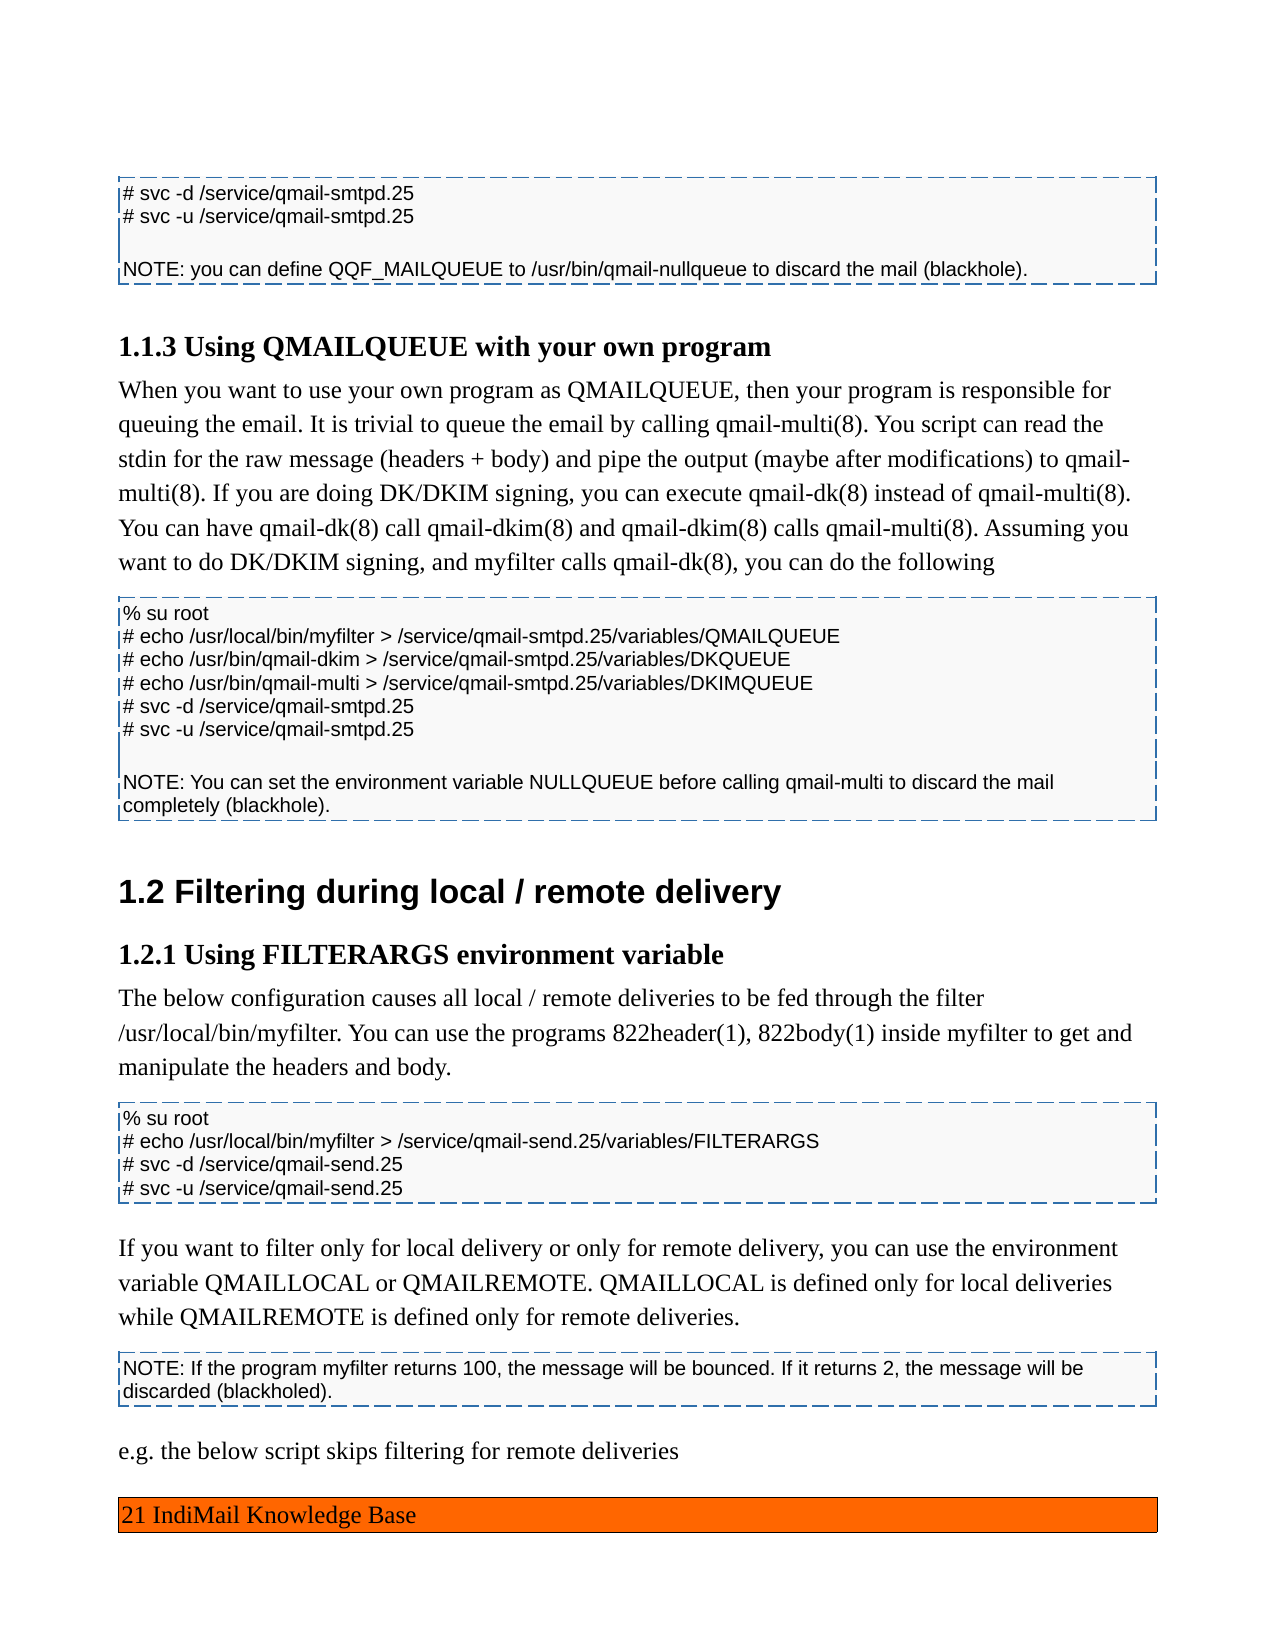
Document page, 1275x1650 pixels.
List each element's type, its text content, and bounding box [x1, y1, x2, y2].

text % su root [118, 1102, 1157, 1125]
text When you want to use your own program as QMAILQUEUE, then your program is responsible for queuing the email. It is trivial to queue the email by calling qmail-multi(8). You script can read the stdin for the raw message (headers + body) and pipe the output (maybe after modifications) to qmail-multi(8). If you are doing DK/DKIM signing, you can execute qmail-dk(8) instead of qmail-multi(8). You can have qmail-dk(8) call qmail-dkim(8) and qmail-dkim(8) calls qmail-multi(8). Assuming you want to do DK/DKIM signing, and myfilter calls qmail-dk(8), you can do the following [118, 375, 1157, 576]
text # echo /usr/bin/qmail-dkim > /service/qmail-smtpd.25/variables/DKQUEUE [118, 643, 1157, 666]
text # svc -u /service/qmail-smtpd.25 [118, 200, 1157, 227]
subtitle 1.2.1 Using FILTERARGS environment variable [118, 937, 1157, 971]
text e.g. the below script skips filtering for remote deliveries [118, 1436, 1157, 1465]
text NOTE: you can define QQF_MAILQUEUE to /usr/bin/qmail-nullqueue to discard the mail (blackhole). [118, 252, 1157, 285]
text # echo /usr/local/bin/myfilter > /service/qmail-send.25/variables/FILTERARGS [118, 1125, 1157, 1148]
text # svc -d /service/qmail-smtpd.25 [118, 690, 1157, 713]
text The below configuration causes all local / remote deliveries to be fed through the filter /usr/local/bin/myfilter. You can use the programs 822header(1), 822body(1) inside myfilter to get and manipulate the headers and body. [118, 983, 1157, 1081]
text # svc -d /service/qmail-smtpd.25 [118, 176, 1157, 200]
subtitle 1.1.3 Using QMAILQUEUE with your own program [118, 329, 1157, 362]
text NOTE: You can set the environment variable NULLQUEUE before calling qmail-multi to discard the mail completely (blackhole). [118, 766, 1157, 821]
text # echo /usr/local/bin/myfilter > /service/qmail-smtpd.25/variables/QMAILQUEUE [118, 620, 1157, 643]
subtitle 1.2 Filtering during local / remote delivery [118, 872, 1157, 910]
text # echo /usr/bin/qmail-multi > /service/qmail-smtpd.25/variables/DKIMQUEUE [118, 666, 1157, 690]
text NOTE: If the program myfilter returns 100, the message will be bounced. If it returns 2, the message will be discarded (blackholed). [118, 1351, 1157, 1407]
text # svc -d /service/qmail-send.25 [118, 1148, 1157, 1172]
text If you want to filter only for local delivery or only for remote delivery, you can use the environment variable QMAILLOCAL or QMAILREMOTE. QMAILLOCAL is defined only for local deliveries while QMAILREMOTE is defined only for remote deliveries. [118, 1233, 1157, 1331]
text # svc -u /service/qmail-smtpd.25 [118, 713, 1157, 741]
text % su root [118, 596, 1157, 620]
text # svc -u /service/qmail-send.25 [118, 1172, 1157, 1204]
